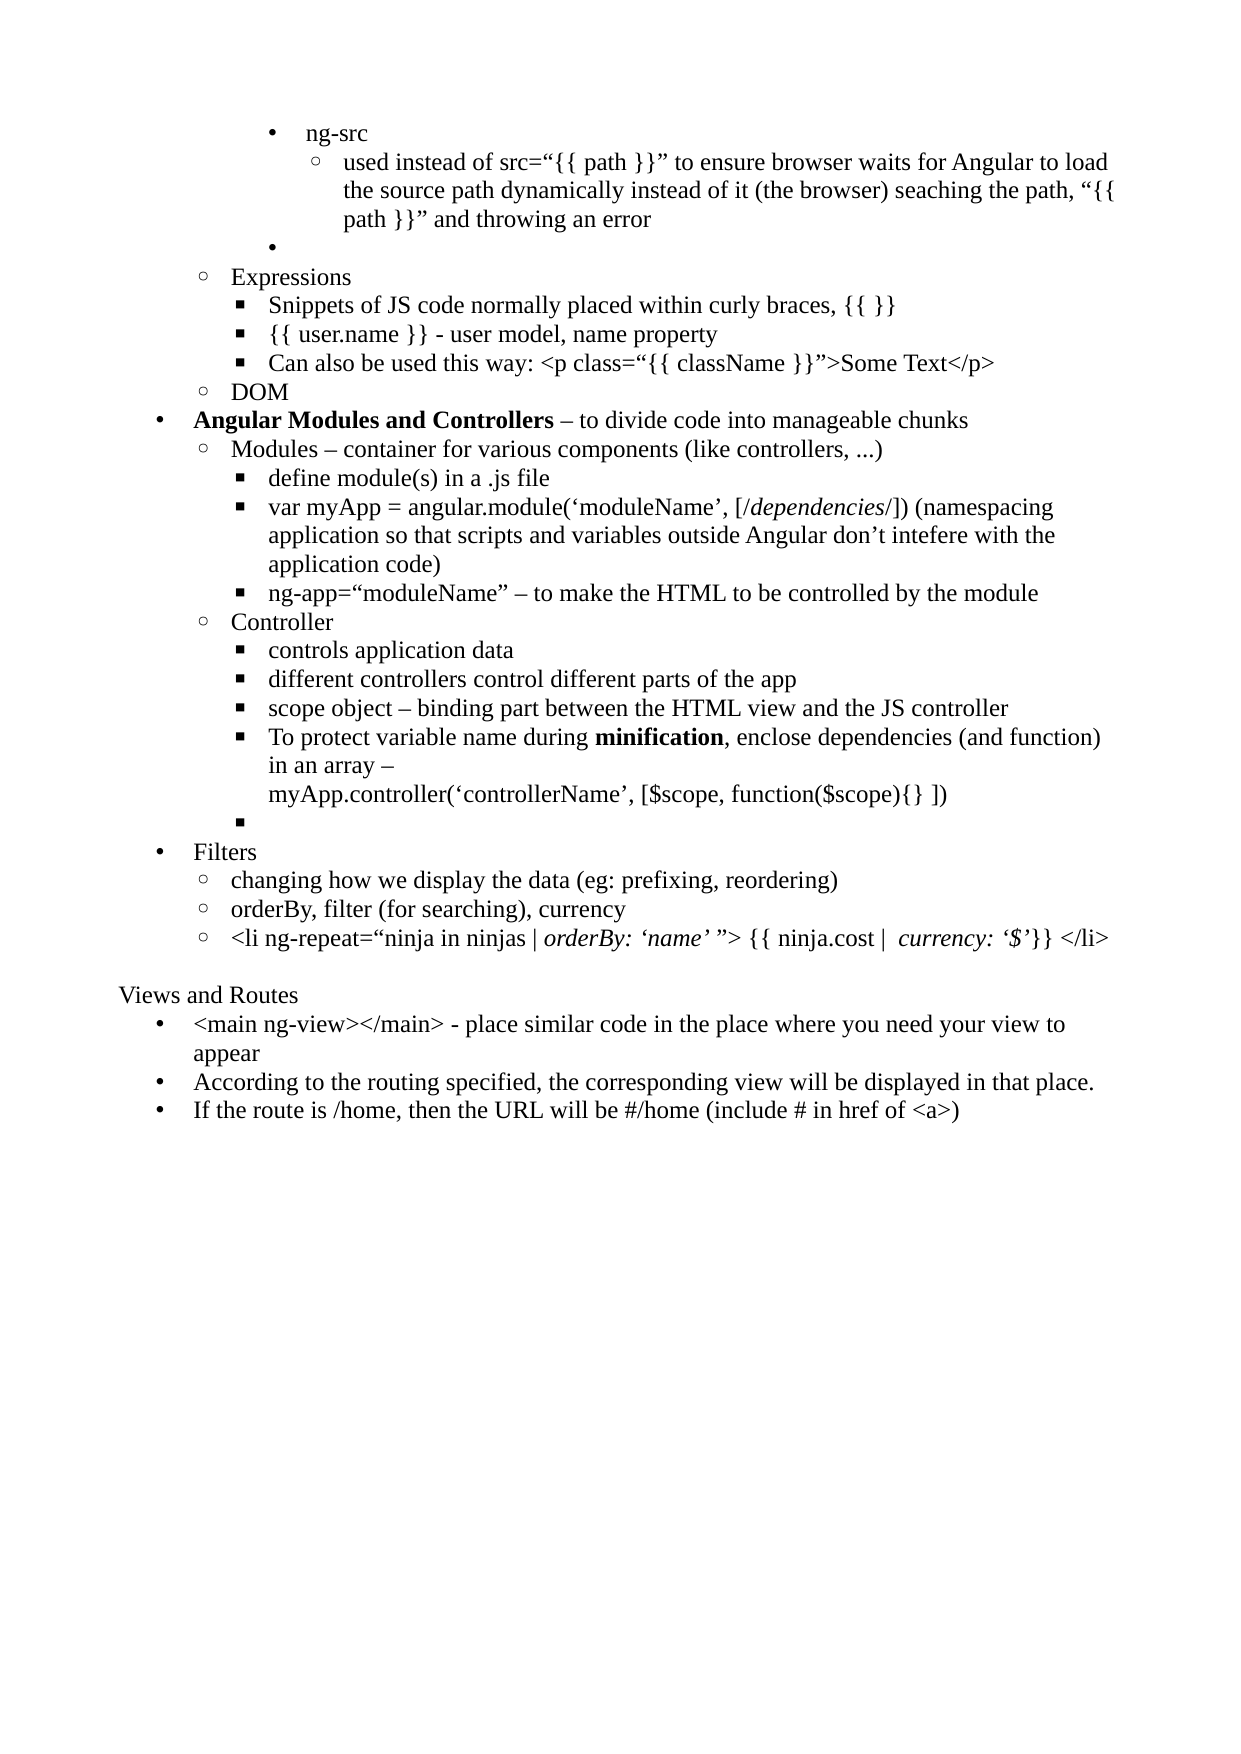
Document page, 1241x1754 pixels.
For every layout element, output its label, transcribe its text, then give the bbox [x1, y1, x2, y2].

list DOM [193, 377, 1122, 406]
list Angular Modules and Controllers – to divide code into manageable chunks [156, 406, 1122, 434]
list Controller [193, 607, 1122, 636]
list Modules – container for various components (like controllers, ...) [193, 434, 1122, 463]
text Views and Routes [118, 981, 1122, 1009]
list orderBy, filter (for searching), currency [193, 894, 1122, 923]
list controls application data [231, 636, 1122, 664]
list ng-src [268, 118, 1122, 147]
list Expressions [193, 262, 1122, 291]
list different controllers control different parts of the app [231, 664, 1122, 693]
list var myApp = angular.module(‘moduleName’, [/dependencies/]) (namespacing application so that scripts and variables outside Angular don’t intefere with the application code) [231, 492, 1122, 578]
list If the route is /home, then the URL will be #/home (include # in href of <a>) [156, 1096, 1122, 1124]
list Filters [156, 837, 1122, 866]
list Can also be used this way: <p class=“{{ className }}”>Some Text</p> [231, 348, 1122, 377]
list myApp.controller(‘controllerName’, [$scope, function($scope){} ]) [231, 779, 1122, 808]
list used instead of src=“{{ path }}” to ensure browser waits for Angular to load the source path dynamically instead of it (the browser) seaching the path, “{{ path }}” and throwing an error [306, 147, 1122, 233]
list Snippets of JS code normally placed within curly braces, {{ }} [231, 291, 1122, 319]
list changing how we display the data (eg: prefixing, reordering) [193, 866, 1122, 894]
list According to the routing specified, the corresponding view will be displayed in that place. [156, 1067, 1122, 1096]
list ng-app=“moduleName” – to make the HTML to be controlled by the module [231, 578, 1122, 607]
list {{ user.name }} - user model, name property [231, 319, 1122, 348]
list <main ng-view></main> - place similar code in the place where you need your view to appear [156, 1009, 1122, 1067]
list To protect variable name during minification, enclose dependencies (and function) in an array – [231, 722, 1122, 779]
list <li ng-repeat=“ninja in ninjas | orderBy: ‘name’ ”> {{ ninja.cost | currency: ‘$’}} </li> [193, 923, 1122, 952]
list define module(s) in a .js file [231, 463, 1122, 492]
list scope object – binding part between the HTML view and the JS controller [231, 693, 1122, 722]
